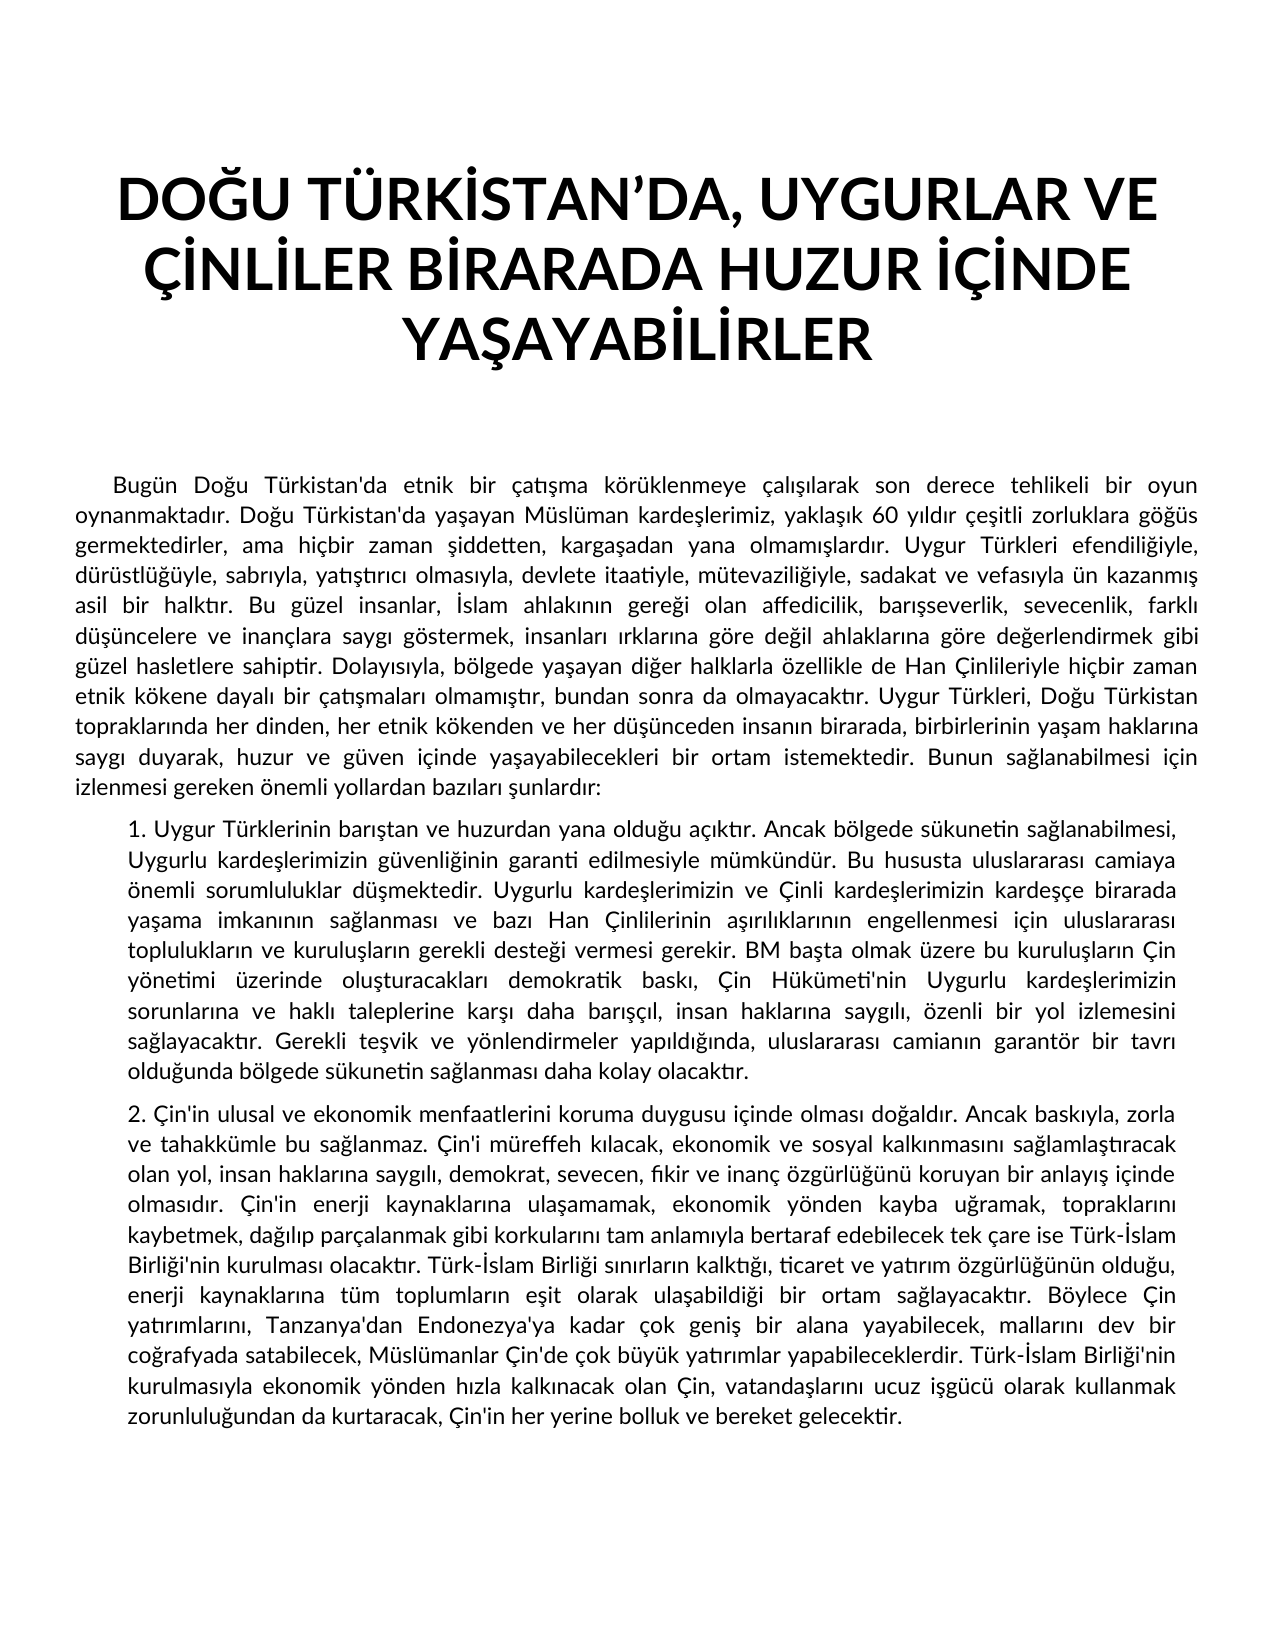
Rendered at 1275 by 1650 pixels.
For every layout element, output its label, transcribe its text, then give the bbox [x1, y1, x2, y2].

text 1. Uygur Türklerinin barıştan ve huzurdan yana olduğu açıktır. Ancak bölgede sükunetin sağlanabilmesi, Uygurlu kardeşlerimizin güvenliğinin garanti edilmesiyle mümkündür. Bu hususta uluslararası camiaya önemli sorumluluklar düşmektedir. Uygurlu kardeşlerimizin ve Çinli kardeşlerimizin kardeşçe birarada yaşama imkanının sağlanması ve bazı Han Çinlilerinin aşırılıklarının engellenmesi için uluslararası toplulukların ve kuruluşların gerekli desteği vermesi gerekir. BM başta olmak üzere bu kuruluşların Çin yönetimi üzerinde oluşturacakları demokratik baskı, Çin Hükümeti'nin Uygurlu kardeşlerimizin sorunlarına ve haklı taleplerine karşı daha barışçıl, insan haklarına saygılı, özenli bir yol izlemesini sağlayacaktır. Gerekli teşvik ve yönlendirmeler yapıldığında, uluslararası camianın garantör bir tavrı olduğunda bölgede sükunetin sağlanması daha kolay olacaktır. [127, 815, 1177, 1084]
text 2. Çin'in ulusal ve ekonomik menfaatlerini koruma duygusu içinde olması doğaldır. Ancak baskıyla, zorla ve tahakkümle bu sağlanmaz. Çin'i müreffeh kılacak, ekonomik ve sosyal kalkınmasını sağlamlaştıracak olan yol, insan haklarına saygılı, demokrat, sevecen, fikir ve inanç özgürlüğünü koruyan bir anlayış içinde olmasıdır. Çin'in enerji kaynaklarına ulaşamamak, ekonomik yönden kayba uğramak, topraklarını kaybetmek, dağılıp parçalanmak gibi korkularını tam anlamıyla bertaraf edebilecek tek çare ise Türk-İslam Birliği'nin kurulması olacaktır. Türk-İslam Birliği sınırların kalktığı, ticaret ve yatırım özgürlüğünün olduğu, enerji kaynaklarına tüm toplumların eşit olarak ulaşabildiği bir ortam sağlayacaktır. Böylece Çin yatırımlarını, Tanzanya'dan Endonezya'ya kadar çok geniş bir alana yayabilecek, mallarını dev bir coğrafyada satabilecek, Müslümanlar Çin'de çok büyük yatırımlar yapabileceklerdir. Türk-İslam Birliği'nin kurulmasıyla ekonomik yönden hızla kalkınacak olan Çin, vatandaşlarını ucuz işgücü olarak kullanmak zorunluluğundan da kurtaracak, Çin'in her yerine bolluk ve bereket gelecektir. [127, 1099, 1177, 1429]
subtitle DOĞU TÜRKİSTAN’DA, UYGURLAR VE ÇİNLİLER BİRARADA HUZUR İÇİNDE YAŞAYABİLİRLER [75, 162, 1200, 372]
text Bugün Doğu Türkistan'da etnik bir çatışma körüklenmeye çalışılarak son derece tehlikeli bir oyun oynanmaktadır. Doğu Türkistan'da yaşayan Müslüman kardeşlerimiz, yaklaşık 60 yıldır çeşitli zorluklara göğüs germektedirler, ama hiçbir zaman şiddetten, kargaşadan yana olmamışlardır. Uygur Türkleri efendiliğiyle, dürüstlüğüyle, sabrıyla, yatıştırıcı olmasıyla, devlete itaatiyle, mütevaziliğiyle, sadakat ve vefasıyla ün kazanmış asil bir halktır. Bu güzel insanlar, İslam ahlakının gereği olan affedicilik, barışseverlik, sevecenlik, farklı düşüncelere ve inançlara saygı göstermek, insanları ırklarına göre değil ahlaklarına göre değerlendirmek gibi güzel hasletlere sahiptir. Dolayısıyla, bölgede yaşayan diğer halklarla özellikle de Han Çinlileriyle hiçbir zaman etnik kökene dayalı bir çatışmaları olmamıştır, bundan sonra da olmayacaktır. Uygur Türkleri, Doğu Türkistan topraklarında her dinden, her etnik kökenden ve her düşünceden insanın birarada, birbirlerinin yaşam haklarına saygı duyarak, huzur ve güven içinde yaşayabilecekleri bir ortam istemektedir. Bunun sağlanabilmesi için izlenmesi gereken önemli yollardan bazıları şunlardır: [75, 470, 1200, 800]
